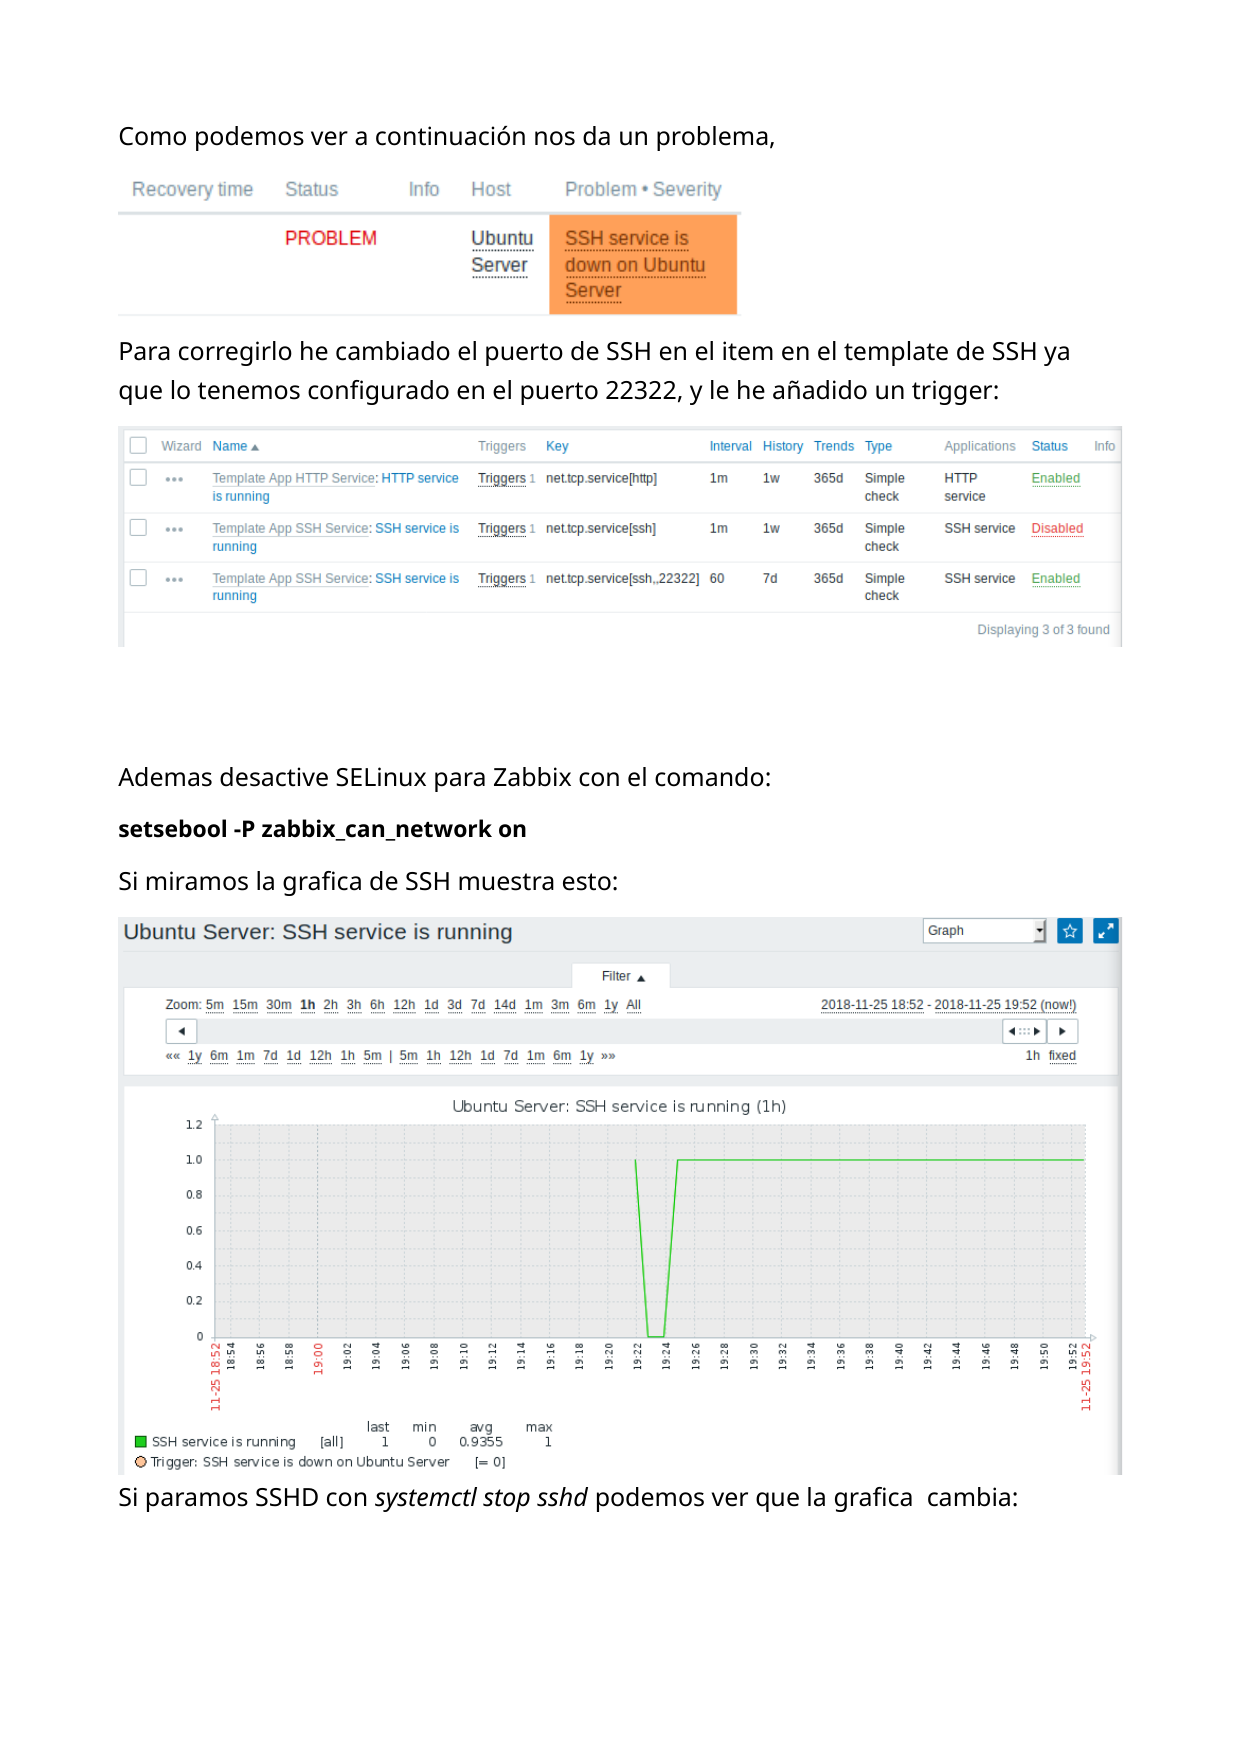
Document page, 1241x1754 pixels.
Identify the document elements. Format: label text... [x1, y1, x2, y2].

picture [118, 171, 742, 324]
text Ademas desactive SELinux para Zabbix con el comando: [118, 759, 1122, 793]
text Como podemos ver a continuación nos da un problema, [118, 118, 1122, 152]
text Si paramos SSHD con systemctl stop sshd podemos ver que la grafica cambia: [118, 1475, 1122, 1514]
picture [118, 917, 1123, 1475]
text setsebool -P zabbix_can_network on [118, 813, 1122, 844]
text Para corregirlo he cambiado el puerto de SSH en el item en el template de SSH ya que lo tenemos configurado en el puerto 22322, y le he añadido un trigger: [118, 333, 1122, 406]
text Si miramos la grafica de SSH muestra esto: [118, 864, 1122, 898]
picture [118, 426, 1123, 647]
